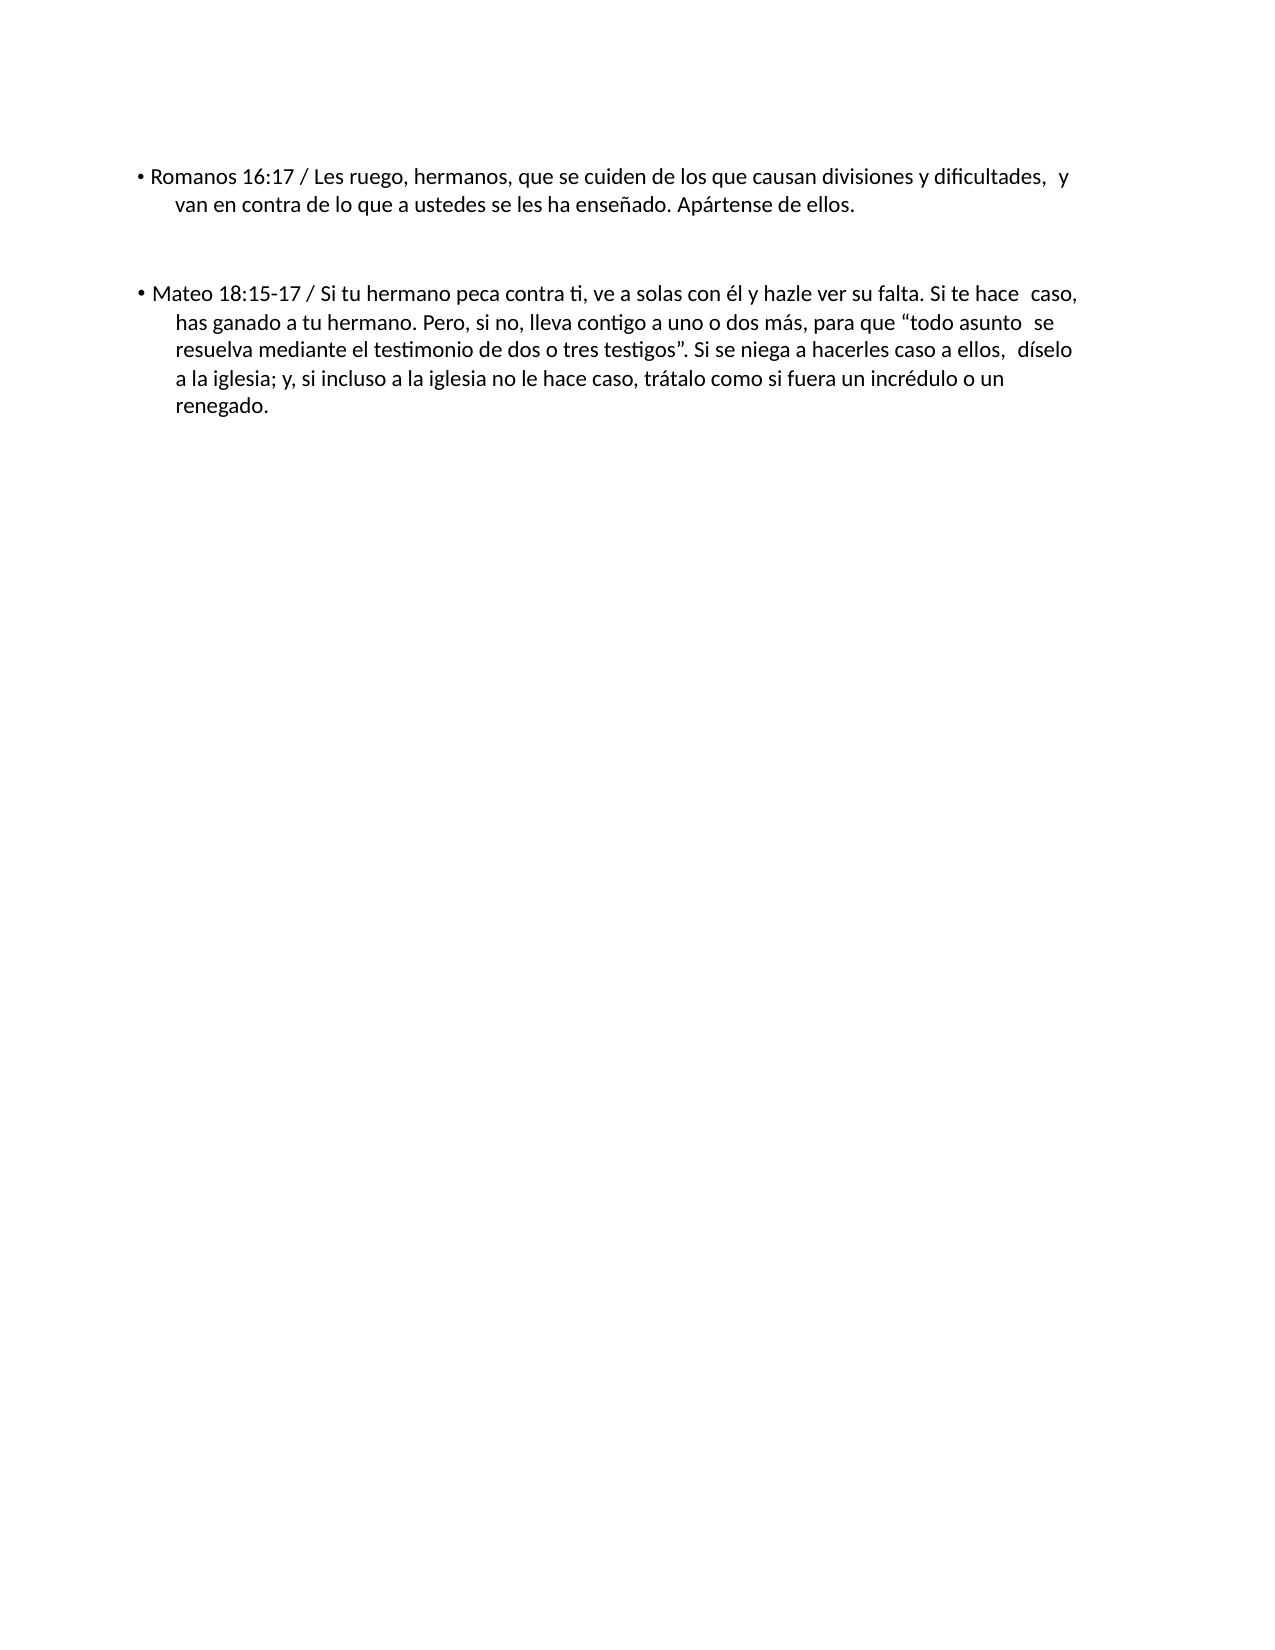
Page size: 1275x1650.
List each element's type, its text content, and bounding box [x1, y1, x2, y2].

text • Romanos 16:17 / Les ruego, hermanos, que se cuiden de los que causan divisiones y dificultades, y van en contra de lo que a ustedes se les ha enseñado. Apártense de ellos. [137, 162, 1078, 218]
text • Mateo 18:15-17 / Si tu hermano peca contra ti, ve a solas con él y hazle ver su falta. Si te hace caso, has ganado a tu hermano. Pero, si no, lleva contigo a uno o dos más, para que “todo asunto se resuelva mediante el testimonio de dos o tres testigos”. Si se niega a hacerles caso a ellos, díselo a la iglesia; y, si incluso a la iglesia no le hace caso, trátalo como si fuera un incrédulo o un renegado. [137, 278, 1084, 420]
